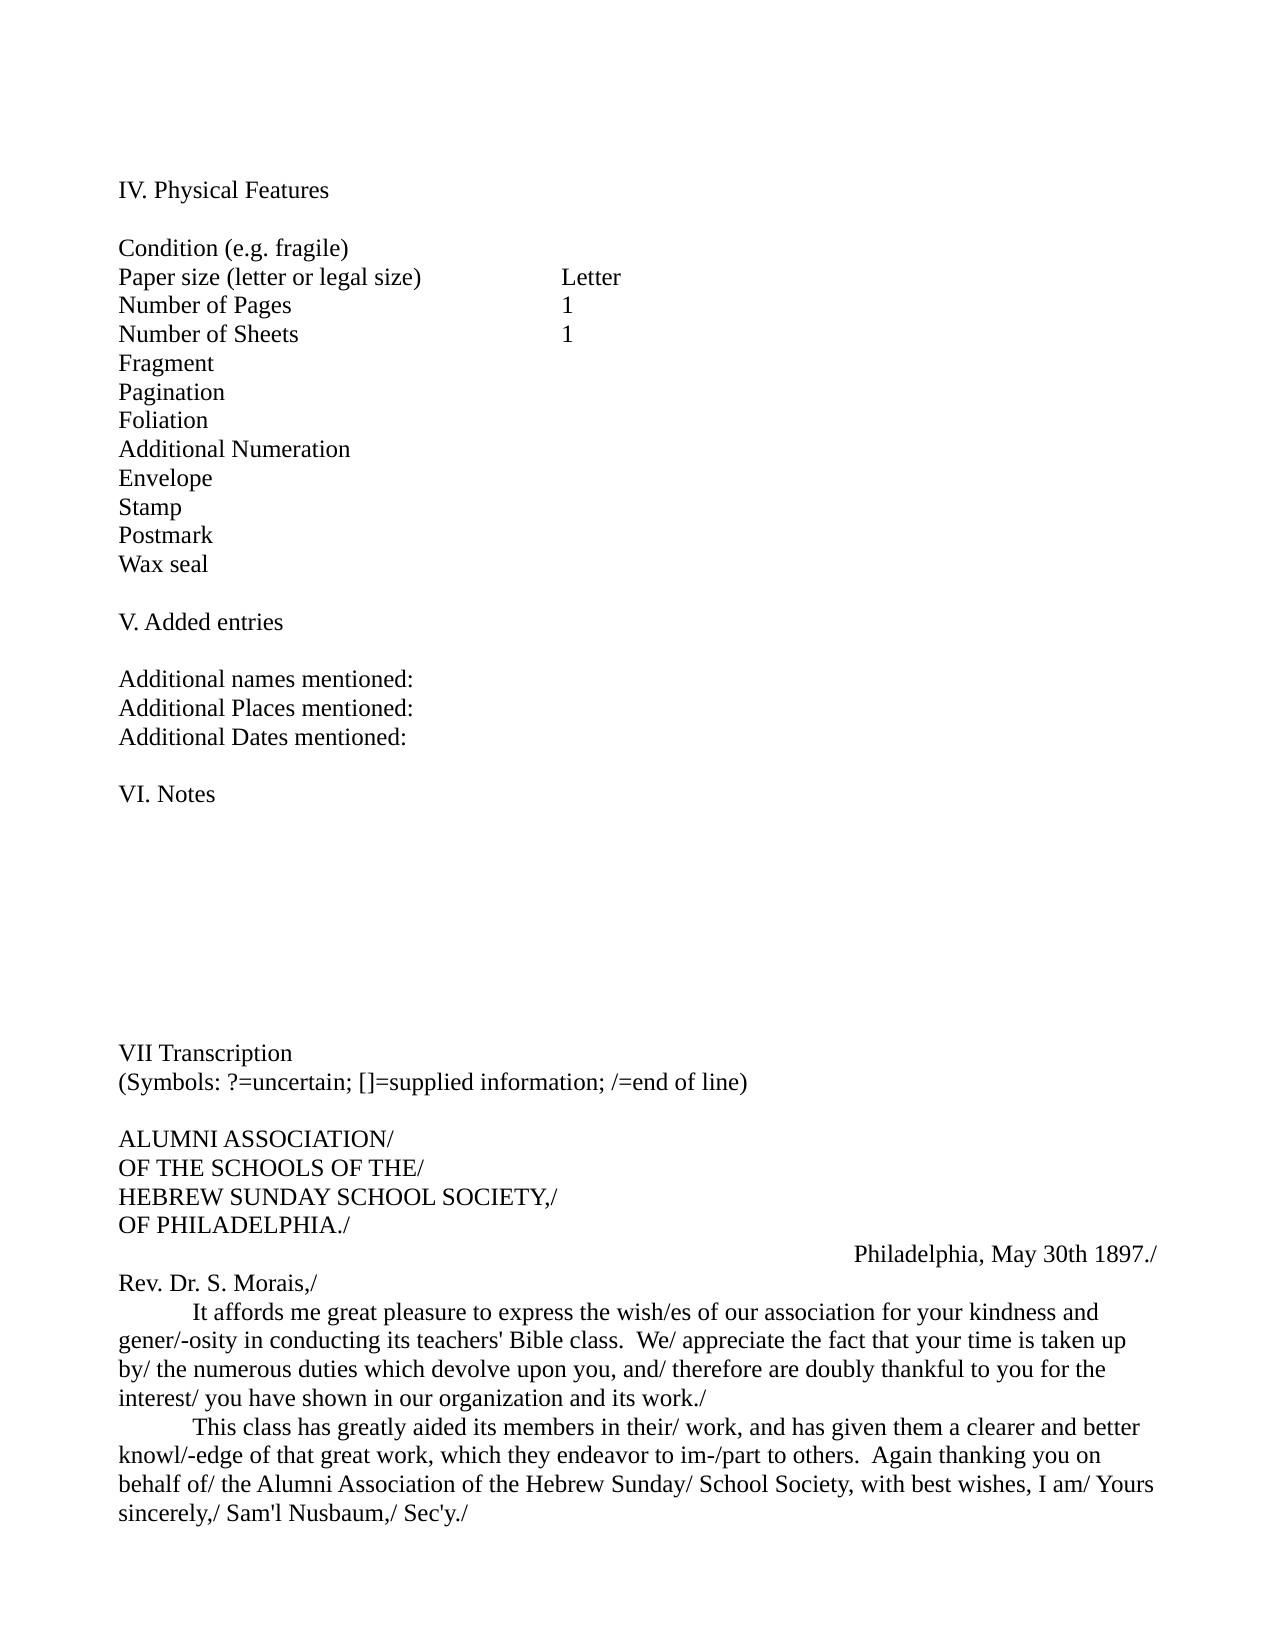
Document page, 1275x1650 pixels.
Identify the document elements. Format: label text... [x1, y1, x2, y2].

text Number of Sheets 1 [118, 319, 1157, 348]
text OF PHILADELPHIA./ [118, 1211, 1157, 1239]
text V. Added entries [118, 607, 1157, 636]
text VI. Notes [118, 779, 1157, 808]
text It affords me great pleasure to express the wish/es of our association for your kindness and gener/-osity in conducting its teachers' Bible class. We/ appreciate the fact that your time is taken up by/ the numerous duties which devolve upon you, and/ therefore are doubly thankful to you for the interest/ you have shown in our organization and its work./ [118, 1297, 1157, 1412]
text Postma rk [118, 521, 1157, 549]
text Stamp [118, 492, 1157, 521]
text Pagination [118, 377, 1157, 406]
text Additional names mentioned: [118, 664, 1157, 693]
text Envelope [118, 463, 1157, 492]
text This class has greatly aided its members in their/ work, and has given them a clearer and better knowl/-edge of that great work, which they endeavor to im-/part to others. Again thanking you on behalf of/ the Alumni Association of the Hebrew Sunday/ School Society, with best wishes, I am/ Yours sincerely,/ Sam'l Nusbaum,/ Sec'y./ [118, 1412, 1157, 1527]
text Additional Places mentioned: [118, 693, 1157, 722]
text Additional Numeration [118, 434, 1157, 463]
text (Symbols: ?=uncertain; []=supplied information; /=end of line) [118, 1067, 1157, 1096]
text Wax seal [118, 549, 1157, 578]
text ALUMNI ASSOCIATION/ [118, 1124, 1157, 1153]
text Fragment [118, 348, 1157, 377]
text Additional Dates mentioned: [118, 722, 1157, 751]
text Condition (e.g. fragile) [118, 233, 1157, 262]
text Paper size (letter or legal size) Letter [118, 262, 1157, 291]
text VII Transcription [118, 1038, 1157, 1067]
text Foliation [118, 406, 1157, 434]
text Philadelphia, May 30th 1897./ [118, 1239, 1157, 1268]
text HEBREW SUNDAY SCHOOL SOCIETY,/ [118, 1182, 1157, 1211]
text Number of Pages 1 [118, 291, 1157, 319]
text IV. Physical Features [118, 176, 1157, 204]
text Rev. Dr. S. Morais,/ [118, 1268, 1157, 1297]
text OF THE SCHOOLS OF THE/ [118, 1153, 1157, 1182]
